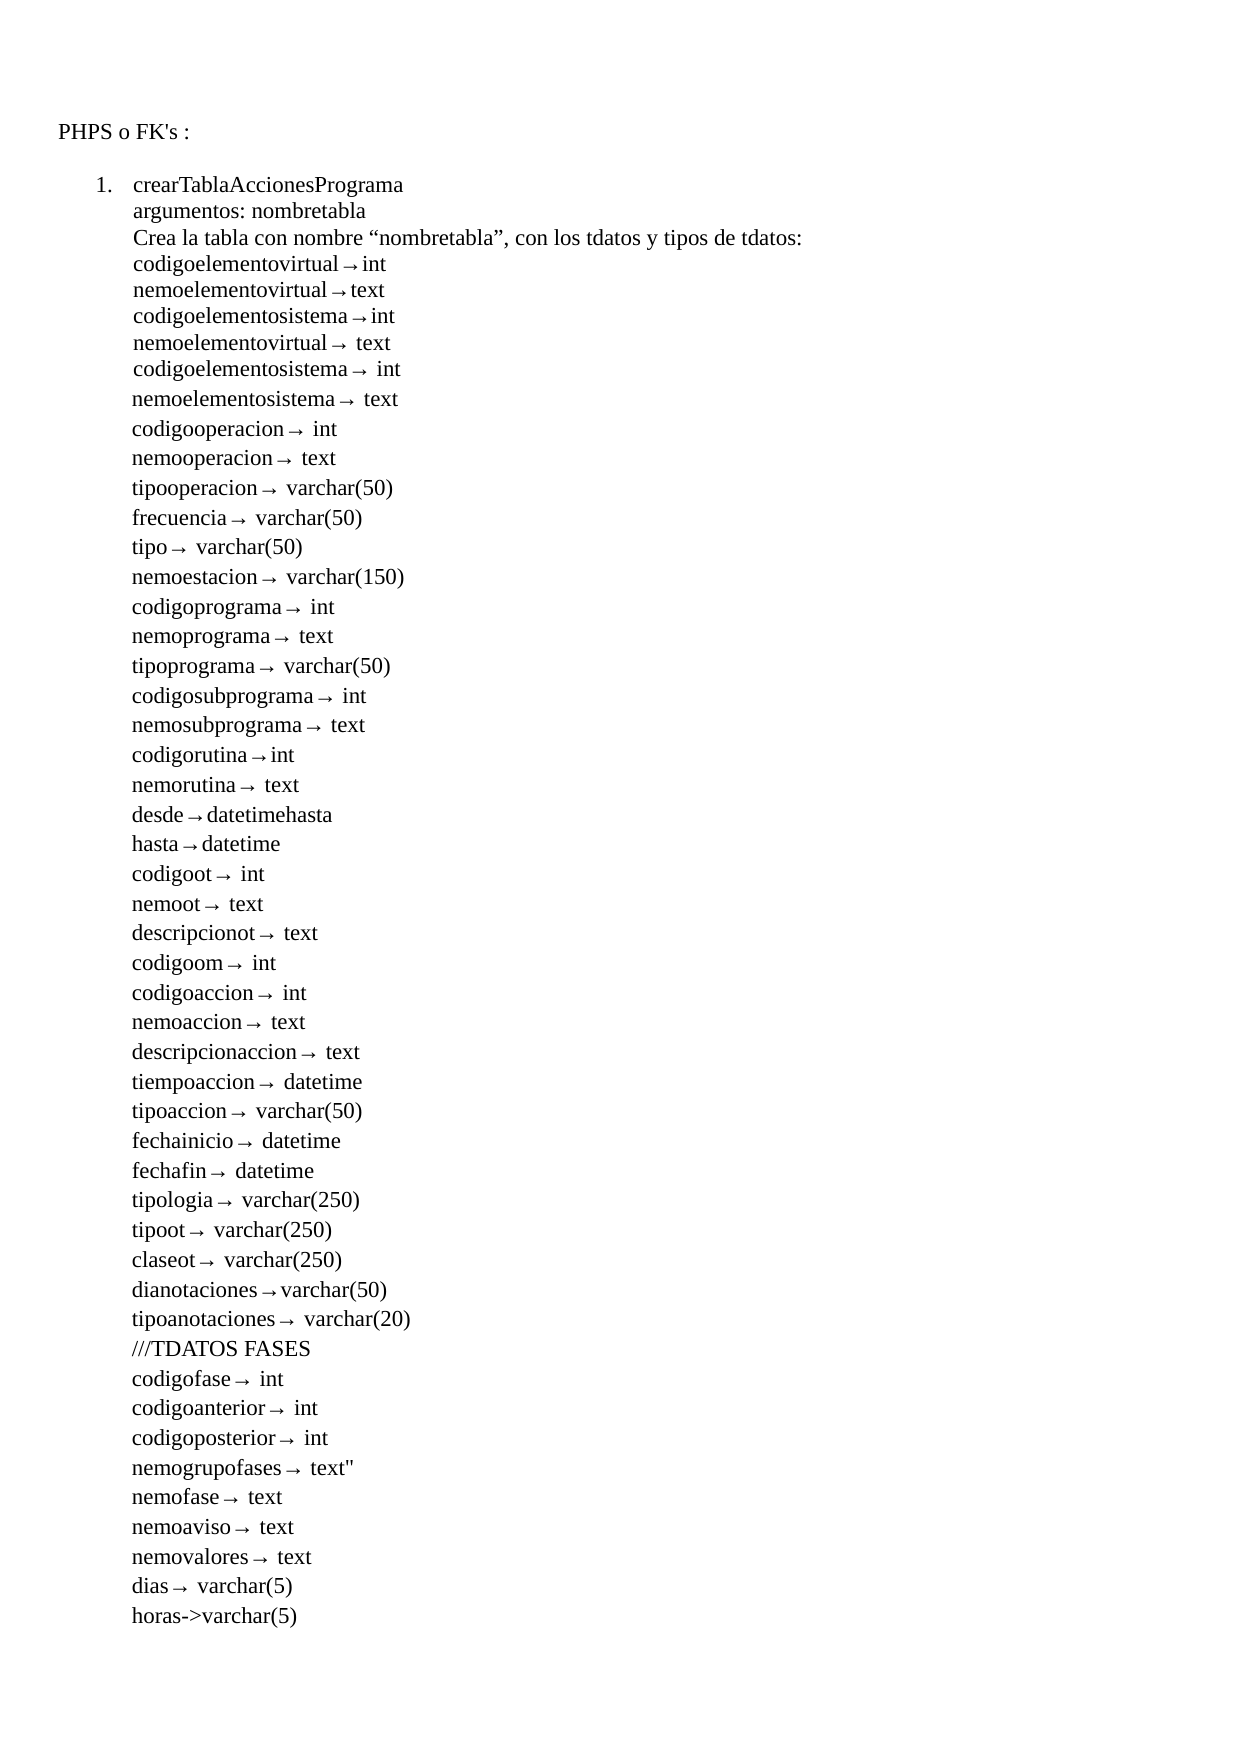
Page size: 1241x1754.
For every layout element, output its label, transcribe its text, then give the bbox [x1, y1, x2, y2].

text nemoprograma→ text [58, 619, 1161, 649]
text codigoprograma→ int [58, 589, 1161, 619]
text nemovalores→ text [58, 1539, 1161, 1569]
text tipooperacion→ varchar(50) [58, 471, 1161, 500]
text nemoaccion→ text [58, 1005, 1161, 1035]
text codigoot→ int [58, 857, 1161, 886]
text fechafin→ datetime [58, 1153, 1161, 1183]
list Crea la tabla con nombre “nombretabla”, con los tdatos y tipos de tdatos: [95, 223, 1161, 250]
text codigoposterior→ int [58, 1421, 1161, 1450]
text codigorutina→int [58, 738, 1161, 768]
text fechainicio→ datetime [58, 1124, 1161, 1153]
list argumentos: nombretabla [95, 197, 1161, 223]
text descripcionaccion→ text [58, 1035, 1161, 1064]
text tipoprograma→ varchar(50) [58, 649, 1161, 678]
text nemofase→ text [58, 1480, 1161, 1510]
text nemosubprograma→ text [58, 708, 1161, 738]
text codigoanterior→ int [58, 1391, 1161, 1421]
list codigoelementovirtual→int [95, 250, 1161, 276]
text nemorutina→ text [58, 768, 1161, 797]
text nemogrupofases→ text" [58, 1450, 1161, 1480]
text nemoot→ text [58, 886, 1161, 916]
text codigofase→ int [58, 1361, 1161, 1391]
list nemoelementovirtual→ text [95, 329, 1161, 355]
text tipoanotaciones→ varchar(20) [58, 1302, 1161, 1332]
list nemoelementovirtual→text [95, 276, 1161, 303]
text dias→ varchar(5) [58, 1569, 1161, 1599]
text nemoaviso→ text [58, 1510, 1161, 1539]
text frecuencia→ varchar(50) [58, 500, 1161, 530]
text horas->varchar(5) [58, 1599, 1161, 1628]
text nemoestacion→ varchar(150) [58, 560, 1161, 589]
text tipoot→ varchar(250) [58, 1213, 1161, 1243]
text ///TDATOS FASES [58, 1332, 1161, 1361]
text hasta→datetime [58, 827, 1161, 857]
text codigoom→ int [58, 946, 1161, 975]
text nemooperacion→ text [58, 441, 1161, 471]
text codigosubprograma→ int [58, 678, 1161, 708]
list codigoelementosistema→int [95, 303, 1161, 329]
text codigooperacion→ int [58, 411, 1161, 441]
text dianotaciones→varchar(50) [58, 1272, 1161, 1302]
list crearTablaAccionesPrograma [95, 171, 1161, 197]
text descripcionot→ text [58, 916, 1161, 946]
text tipologia→ varchar(250) [58, 1183, 1161, 1213]
text codigoaccion→ int [58, 975, 1161, 1005]
text PHPS o FK's : [58, 118, 1161, 144]
text tipoaccion→ varchar(50) [58, 1094, 1161, 1124]
text claseot→ varchar(250) [58, 1243, 1161, 1272]
text desde→datetimehasta [58, 797, 1161, 827]
text nemoelementosistema→ text [58, 382, 1161, 411]
text tiempoaccion→ datetime [58, 1064, 1161, 1094]
list codigoelementosistema→ int [95, 355, 1161, 382]
text tipo→ varchar(50) [58, 530, 1161, 560]
